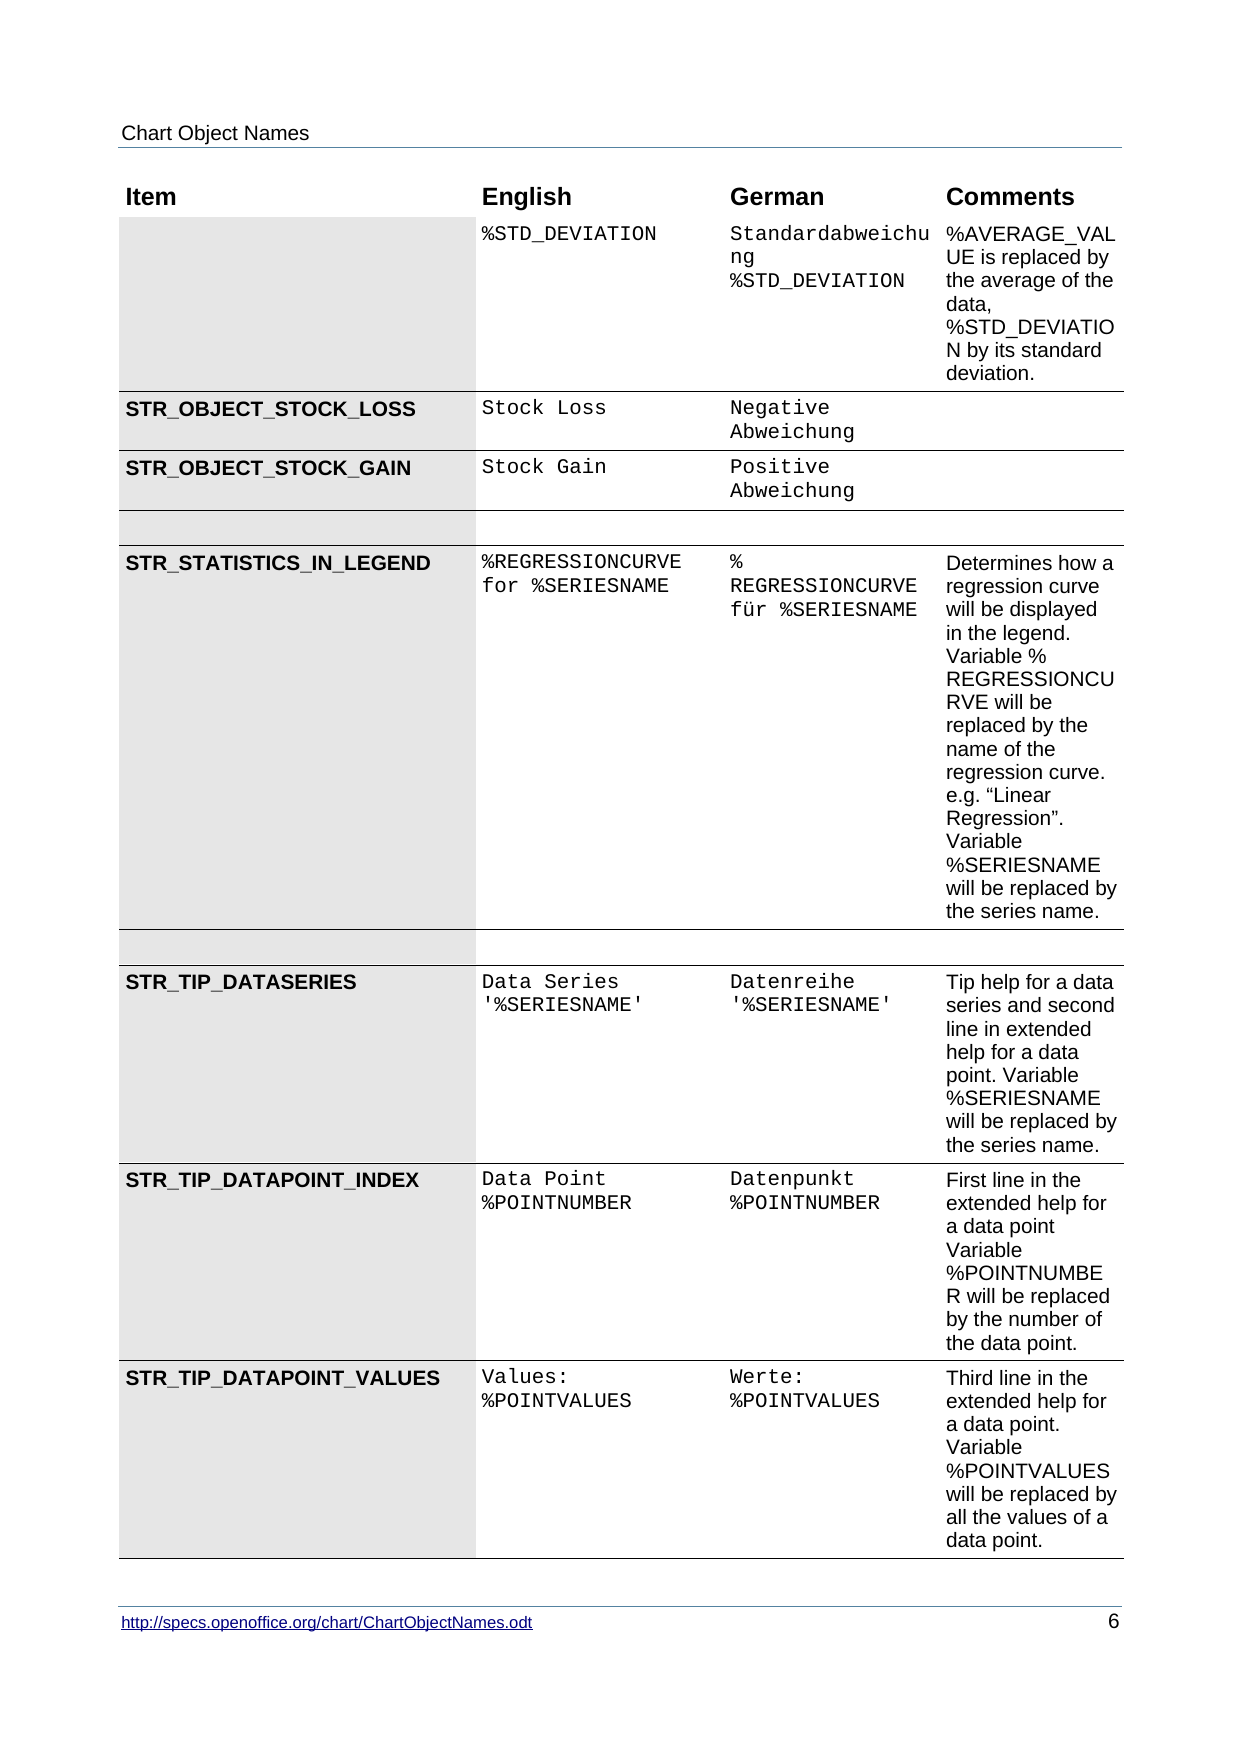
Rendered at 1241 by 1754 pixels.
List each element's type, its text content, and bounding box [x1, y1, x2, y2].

table_cell STR_OBJECT_STOCK_GAIN [119, 451, 476, 510]
table_cell [119, 217, 476, 391]
table_cell STR_OBJECT_STOCK_LOSS [119, 392, 476, 450]
table_cell Positive Abweichung [724, 451, 940, 510]
table_cell Werte: %POINTVALUES [724, 1361, 940, 1558]
table_header Comments [940, 177, 1123, 217]
table_cell [119, 930, 476, 964]
table_cell Values: %POINTVALUES [476, 1361, 724, 1558]
table_cell STR_STATISTICS_IN_LEGEND [119, 546, 476, 929]
table_cell %REGRESSIONCURVE for %SERIESNAME [476, 546, 724, 929]
table_cell [119, 511, 476, 545]
table_cell [724, 511, 940, 545]
table_cell Data Series '%SERIESNAME' [476, 966, 724, 1162]
table_cell Stock Gain [476, 451, 724, 510]
table_cell First line in the extended help for a data point Variable %POINTNUMBER will be replaced by the number of the data point. [940, 1164, 1123, 1360]
table_cell [940, 511, 1123, 545]
table_header English [476, 177, 724, 217]
table_cell Standardabweichung %STD_DEVIATION [724, 217, 940, 391]
table_cell [940, 451, 1123, 510]
table_cell Negative Abweichung [724, 392, 940, 450]
table_cell STR_TIP_DATAPOINT_VALUES [119, 1361, 476, 1558]
table_header German [724, 177, 940, 217]
table_cell STR_TIP_DATASERIES [119, 966, 476, 1162]
table_header Item [119, 177, 476, 217]
table_cell [940, 930, 1123, 964]
table_cell Datenpunkt %POINTNUMBER [724, 1164, 940, 1360]
table_cell [476, 511, 724, 545]
table_cell %AVERAGE_VALUE is replaced by the average of the data, %STD_DEVIATION by its standard deviation. [940, 217, 1123, 391]
table_cell [476, 930, 724, 964]
table_cell %STD_DEVIATION [476, 217, 724, 391]
table_cell [724, 930, 940, 964]
table_cell Third line in the extended help for a data point. Variable %POINTVALUES will be replaced by all the values of a data point. [940, 1361, 1123, 1558]
table_cell [940, 392, 1123, 450]
table_cell Data Point %POINTNUMBER [476, 1164, 724, 1360]
table_cell STR_TIP_DATAPOINT_INDEX [119, 1164, 476, 1360]
table_cell % REGRESSIONCURVE für %SERIESNAME [724, 546, 940, 929]
table_cell Datenreihe '%SERIESNAME' [724, 966, 940, 1162]
table_cell Stock Loss [476, 392, 724, 450]
table_cell Determines how a regression curve will be displayed in the legend. Variable % REGRESSIONCURVE will be replaced by the name of the regression curve. e.g. “Linear Regression”. Variable %SERIESNAME will be replaced by the series name. [940, 546, 1123, 929]
table_cell Tip help for a data series and second line in extended help for a data point. Variable %SERIESNAME will be replaced by the series name. [940, 966, 1123, 1162]
